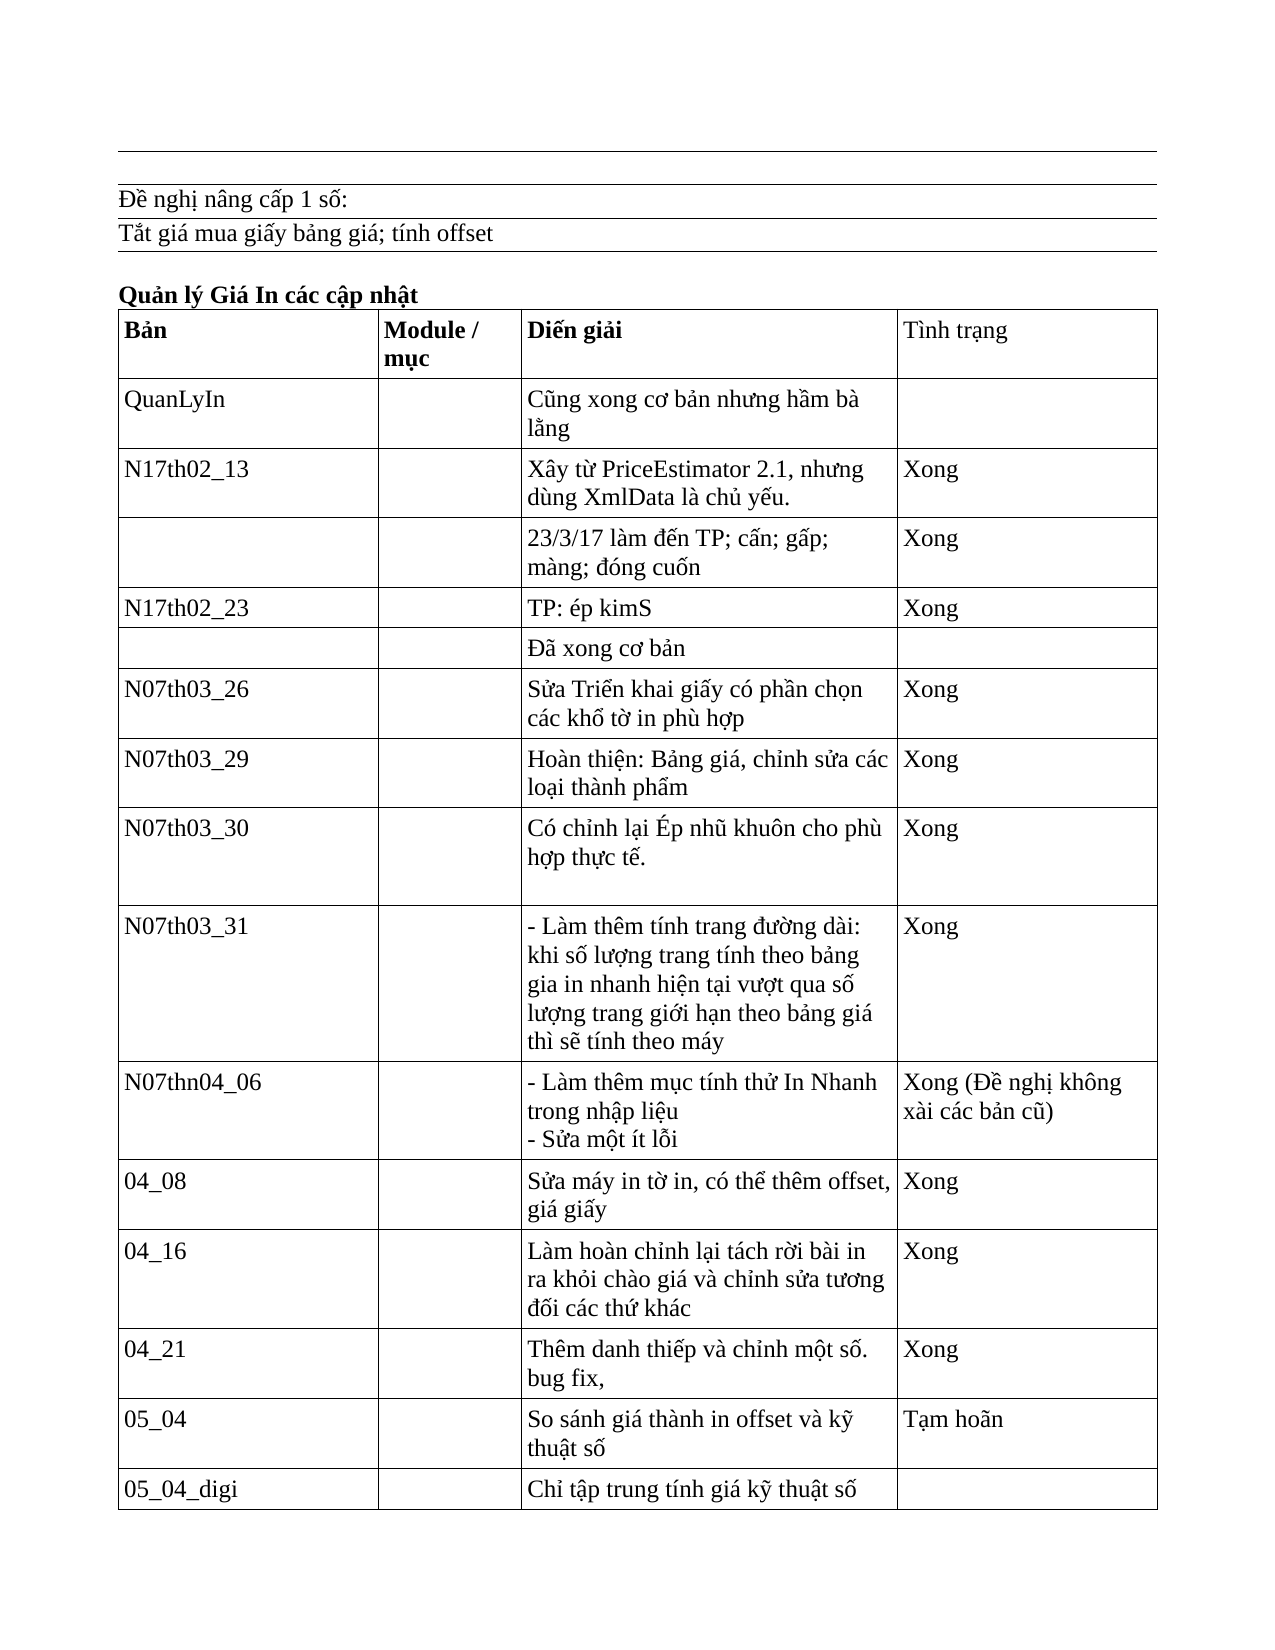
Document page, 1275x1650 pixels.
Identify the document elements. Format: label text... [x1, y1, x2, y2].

table_cell Xong [898, 808, 1157, 905]
table_cell Xong [898, 449, 1157, 517]
table_cell [379, 628, 521, 668]
table_cell Xong [898, 518, 1157, 586]
table_cell Xong [898, 1230, 1157, 1328]
table_cell TP: ép kimS [522, 588, 897, 627]
text Quản lý Giá In các cập nhật [118, 280, 1157, 308]
table_cell Có chỉnh lại Ép nhũ khuôn cho phù hợp thực tế. [522, 808, 897, 905]
table_cell Cũng xong cơ bản nhưng hầm bà lằng [522, 379, 897, 447]
table_cell [379, 379, 521, 447]
table_cell N17th02_23 [119, 588, 378, 627]
table_cell Xong [898, 1160, 1157, 1229]
table_cell [898, 379, 1157, 447]
table_cell N07th03_30 [119, 808, 378, 905]
table_cell N07th03_29 [119, 739, 378, 807]
table_cell [379, 1329, 521, 1398]
table_cell Làm hoàn chỉnh lại tách rời bài in ra khỏi chào giá và chỉnh sửa tương đối các thứ khác [522, 1230, 897, 1328]
table_cell QuanLyIn [119, 379, 378, 447]
table_cell [379, 669, 521, 737]
table_cell [379, 739, 521, 807]
table_cell [898, 1469, 1157, 1508]
table_cell 04_16 [119, 1230, 378, 1328]
text Đề nghị nâng cấp 1 số: [118, 185, 1157, 218]
table_cell [379, 518, 521, 586]
table_cell 04_08 [119, 1160, 378, 1229]
table_cell 23/3/17 làm đến TP; cấn; gấp; màng; đóng cuốn [522, 518, 897, 586]
table_header Diến giải [522, 310, 897, 378]
table_cell [898, 628, 1157, 668]
table_cell Xong [898, 739, 1157, 807]
table_cell [379, 1230, 521, 1328]
table_cell [379, 1062, 521, 1159]
table_cell - Làm thêm mục tính thử In Nhanh trong nhập liệu - Sửa một ít lỗi [522, 1062, 897, 1159]
table_cell N07th03_26 [119, 669, 378, 737]
table_cell Xong (Đề nghị không xài các bản cũ) [898, 1062, 1157, 1159]
table_header Bản [119, 310, 378, 378]
table_cell [379, 1399, 521, 1468]
text Tắt giá mua giấy bảng giá; tính offset [118, 219, 1157, 251]
table_cell So sánh giá thành in offset và kỹ thuật số [522, 1399, 897, 1468]
table_cell [379, 906, 521, 1061]
table_cell Hoàn thiện: Bảng giá, chỉnh sửa các loại thành phẩm [522, 739, 897, 807]
table_cell 05_04 [119, 1399, 378, 1468]
table_cell Sửa máy in tờ in, có thể thêm offset, giá giấy [522, 1160, 897, 1229]
table_cell Đã xong cơ bản [522, 628, 897, 668]
table_cell N07thn04_06 [119, 1062, 378, 1159]
table_cell Xong [898, 1329, 1157, 1398]
table_cell [379, 1160, 521, 1229]
table_cell 05_04_digi [119, 1469, 378, 1508]
table_cell Thêm danh thiếp và chỉnh một số. bug fix, [522, 1329, 897, 1398]
table_cell N07th03_31 [119, 906, 378, 1061]
table_cell Xong [898, 906, 1157, 1061]
table_cell Xong [898, 588, 1157, 627]
table_cell [379, 1469, 521, 1508]
table_cell N17th02_13 [119, 449, 378, 517]
table_cell 04_21 [119, 1329, 378, 1398]
table_cell [119, 518, 378, 586]
table_cell - Làm thêm tính trang đường dài: khi số lượng trang tính theo bảng gia in nhanh hiện tại vượt qua số lượng trang giới hạn theo bảng giá thì sẽ tính theo máy [522, 906, 897, 1061]
table_cell [379, 449, 521, 517]
table_cell [379, 808, 521, 905]
table_header Tình trạng [898, 310, 1157, 378]
table_header Module / mục [379, 310, 521, 378]
table_cell Xong [898, 669, 1157, 737]
table_cell [379, 588, 521, 627]
table_cell [119, 628, 378, 668]
table_cell Chỉ tập trung tính giá kỹ thuật số [522, 1469, 897, 1508]
table_cell Sửa Triển khai giấy có phần chọn các khổ tờ in phù hợp [522, 669, 897, 737]
table_cell Xây từ PriceEstimator 2.1, nhưng dùng XmlData là chủ yếu. [522, 449, 897, 517]
table_cell Tạm hoãn [898, 1399, 1157, 1468]
